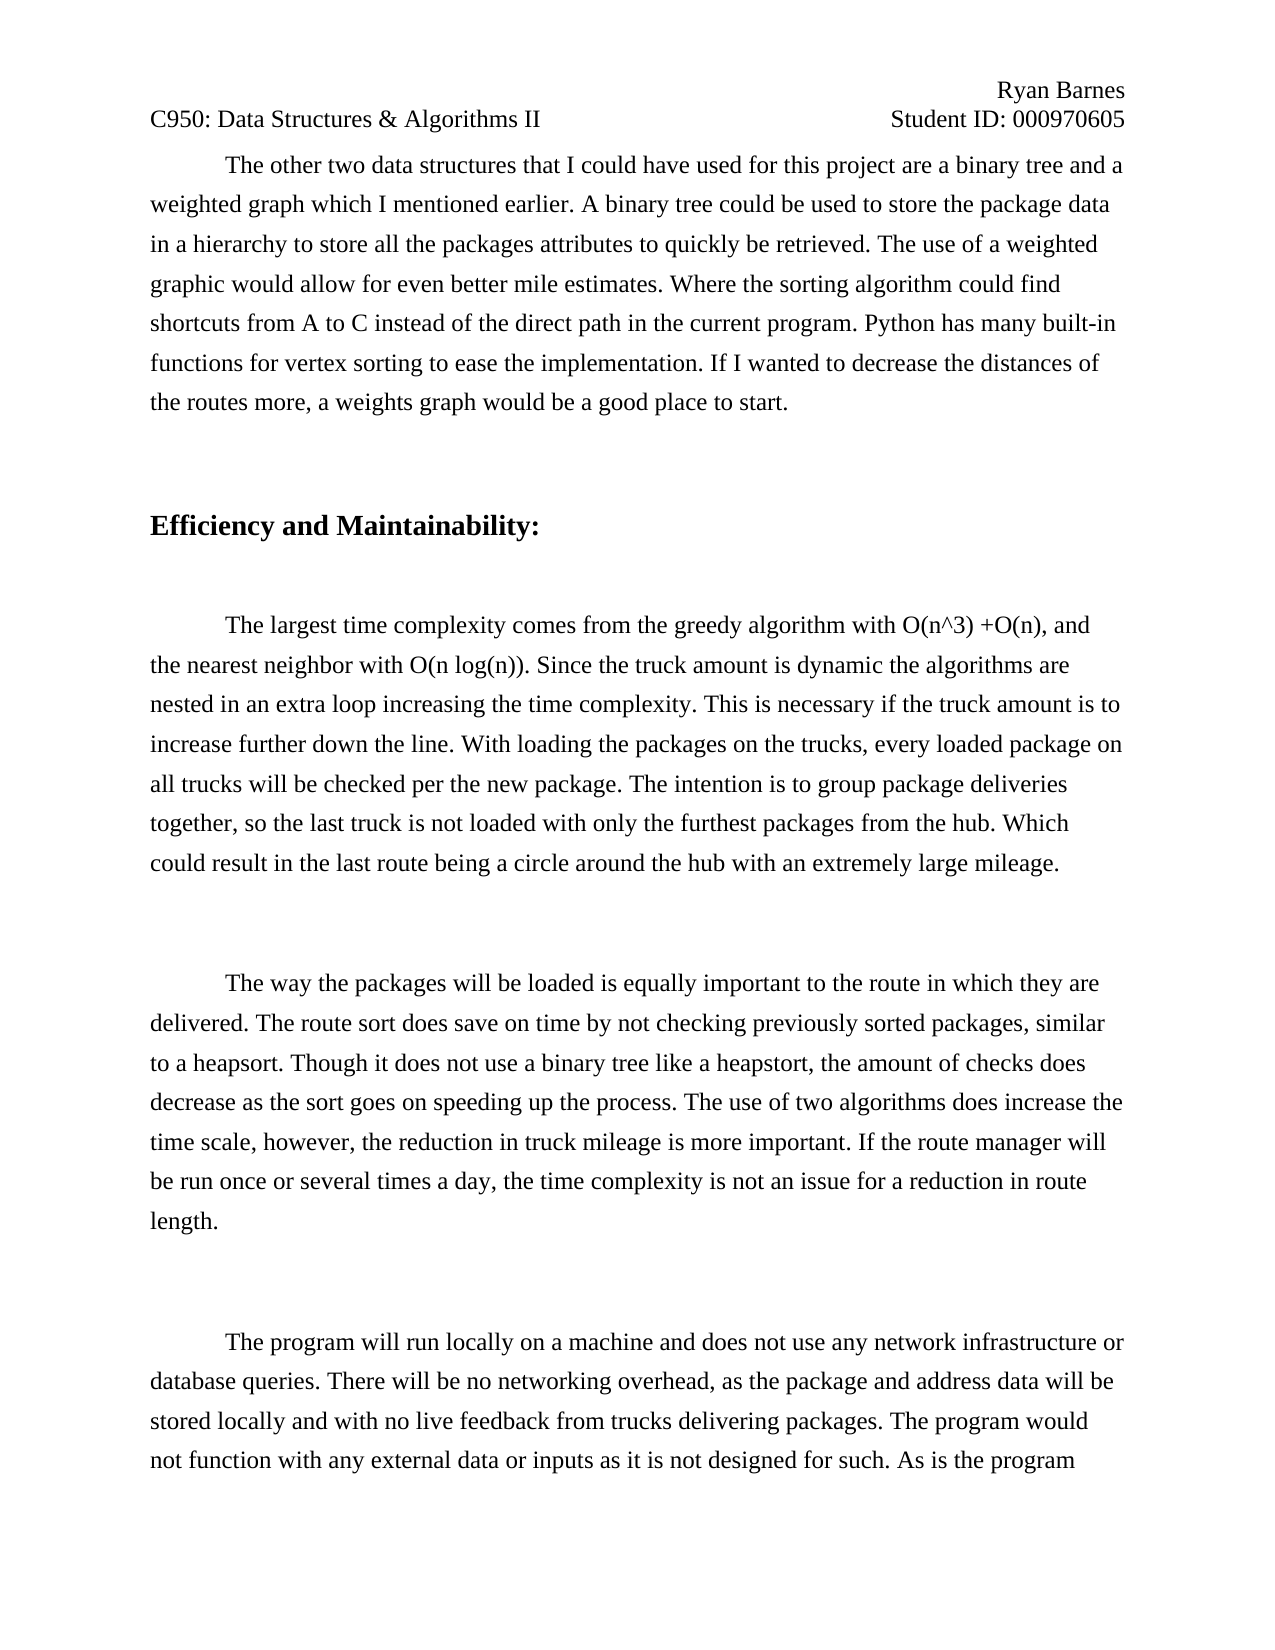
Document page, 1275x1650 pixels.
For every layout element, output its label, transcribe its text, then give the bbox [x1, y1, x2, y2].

text The program will run locally on a machine and does not use any network infrastructure or database queries. There will be no networking overhead, as the package and address data will be stored locally and with no live feedback from trucks delivering packages. The program would not function with any external data or inputs as it is not designed for such. As is the program [150, 1327, 1125, 1474]
text The other two data structures that I could have used for this project are a binary tree and a weighted graph which I mentioned earlier. A binary tree could be used to store the package data in a hierarchy to store all the packages attributes to quickly be retrieved. The use of a weighted graphic would allow for even better mile estimates. Where the sorting algorithm could find shortcuts from A to C instead of the direct path in the current program. Python has many built-in functions for vertex sorting to ease the implementation. If I wanted to decrease the distances of the routes more, a weights graph would be a good place to start. [150, 150, 1125, 416]
text The way the packages will be loaded is equally important to the route in which they are delivered. The route sort does save on time by not checking previously sorted packages, similar to a heapsort. Though it does not use a binary tree like a heapstort, the amount of checks does decrease as the sort goes on speeding up the process. The use of two algorithms does increase the time scale, however, the reduction in truck mileage is more important. If the route manager will be run once or several times a day, the time complexity is not an issue for a reduction in route length. [150, 968, 1125, 1235]
text The largest time complexity comes from the greedy algorithm with O(n^3) +O(n), and the nearest neighbor with O(n log(n)). Since the truck amount is dynamic the algorithms are nested in an extra loop increasing the time complexity. This is necessary if the truck amount is to increase further down the line. With loading the packages on the trucks, every loaded package on all trucks will be checked per the new package. The intention is to group package deliveries together, so the last truck is not loaded with only the furthest packages from the hub. Which could result in the last route being a circle around the hub with an extremely large mileage. [150, 610, 1125, 877]
text Efficiency and Maintainability: [150, 508, 1125, 542]
